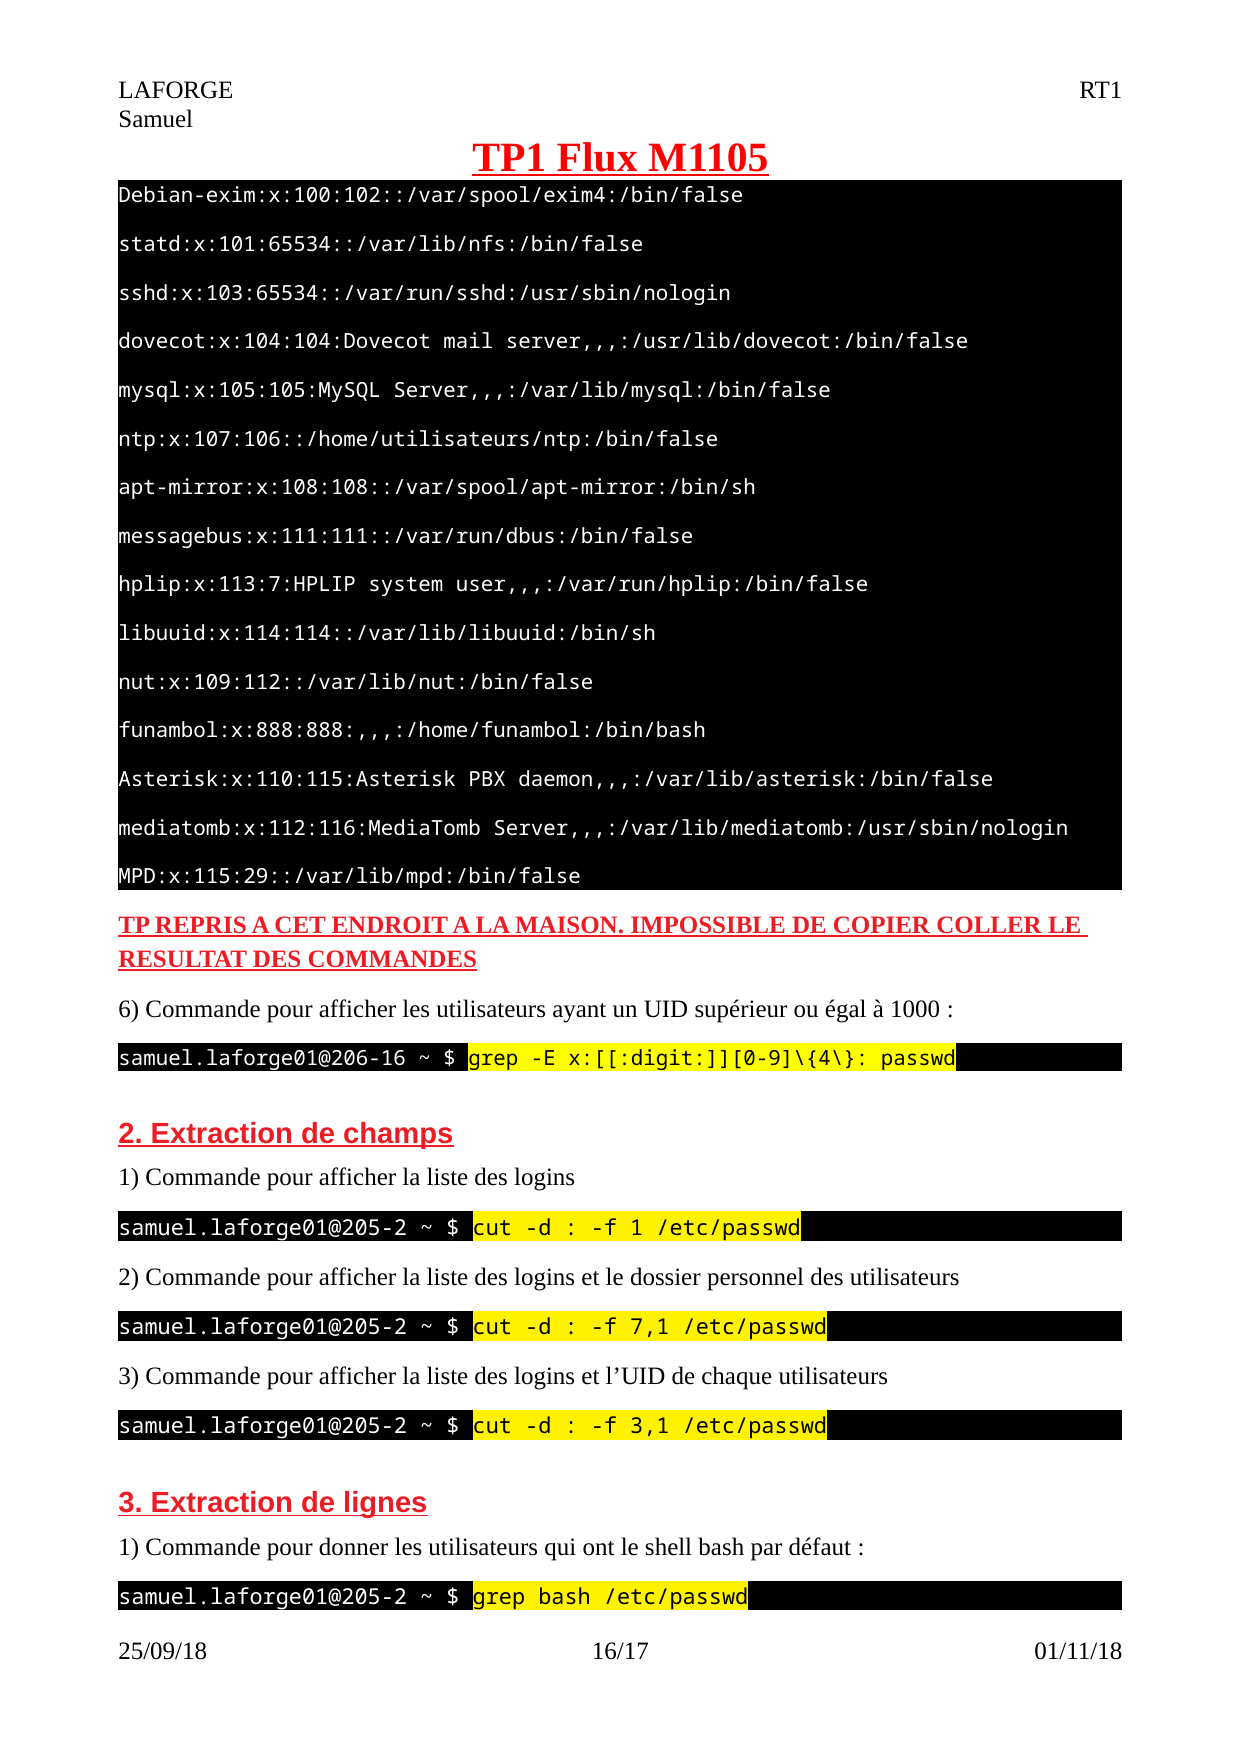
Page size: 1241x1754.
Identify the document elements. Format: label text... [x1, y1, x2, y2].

subtitle 2. Extraction de champs [118, 1116, 1122, 1150]
text 2) Commande pour afficher la liste des logins et le dossier personnel des utilisateurs [118, 1262, 1122, 1291]
text samuel.laforge01@206-16 ~ $ grep -E x:[[:digit:]][0-9]\{4\}: passwd [118, 1043, 1122, 1071]
text samuel.laforge01@205-2 ~ $ grep bash /etc/passwd [118, 1581, 1122, 1610]
text 1) Commande pour afficher la liste des logins [118, 1162, 1122, 1191]
text 1) Commande pour donner les utilisateurs qui ont le shell bash par défaut : [118, 1532, 1122, 1560]
text samuel.laforge01@205-2 ~ $ cut -d : -f 7,1 /etc/passwd [118, 1311, 1122, 1341]
text MPD:x:115:29::/var/lib/mpd:/bin/false [118, 861, 1122, 890]
text 6) Commande pour afficher les utilisateurs ayant un UID supérieur ou égal à 1000 : [118, 994, 1122, 1022]
text libuuid:x:114:114::/var/lib/libuuid:/bin/sh [118, 618, 1122, 647]
text Asterisk:x:110:115:Asterisk PBX daemon,,,:/var/lib/asterisk:/bin/false [118, 764, 1122, 793]
text samuel.laforge01@205-2 ~ $ cut -d : -f 3,1 /etc/passwd [118, 1410, 1122, 1440]
text nut:x:109:112::/var/lib/nut:/bin/false [118, 667, 1122, 695]
text Debian-exim:x:100:102::/var/spool/exim4:/bin/false [118, 180, 1122, 209]
subtitle 3. Extraction de lignes [118, 1486, 1122, 1519]
text funambol:x:888:888:,,,:/home/funambol:/bin/bash [118, 716, 1122, 744]
text mysql:x:105:105:MySQL Server,,,:/var/lib/mysql:/bin/false [118, 375, 1122, 403]
text statd:x:101:65534::/var/lib/nfs:/bin/false [118, 229, 1122, 257]
text ntp:x:107:106::/home/utilisateurs/ntp:/bin/false [118, 424, 1122, 452]
text samuel.laforge01@205-2 ~ $ cut -d : -f 1 /etc/passwd [118, 1211, 1122, 1241]
text apt-mirror:x:108:108::/var/spool/apt-mirror:/bin/sh [118, 472, 1122, 501]
text sshd:x:103:65534::/var/run/sshd:/usr/sbin/nologin [118, 278, 1122, 306]
text TP REPRIS A CET ENDROIT A LA MAISON. IMPOSSIBLE DE COPIER COLLER LE RESULTAT DES COMMANDES [118, 910, 1122, 973]
text hplip:x:113:7:HPLIP system user,,,:/var/run/hplip:/bin/false [118, 569, 1122, 598]
text dovecot:x:104:104:Dovecot mail server,,,:/usr/lib/dovecot:/bin/false [118, 326, 1122, 355]
text mediatomb:x:112:116:MediaTomb Server,,,:/var/lib/mediatomb:/usr/sbin/nologin [118, 813, 1122, 841]
text messagebus:x:111:111::/var/run/dbus:/bin/false [118, 521, 1122, 549]
text 3) Commande pour afficher la liste des logins et l’UID de chaque utilisateurs [118, 1361, 1122, 1390]
